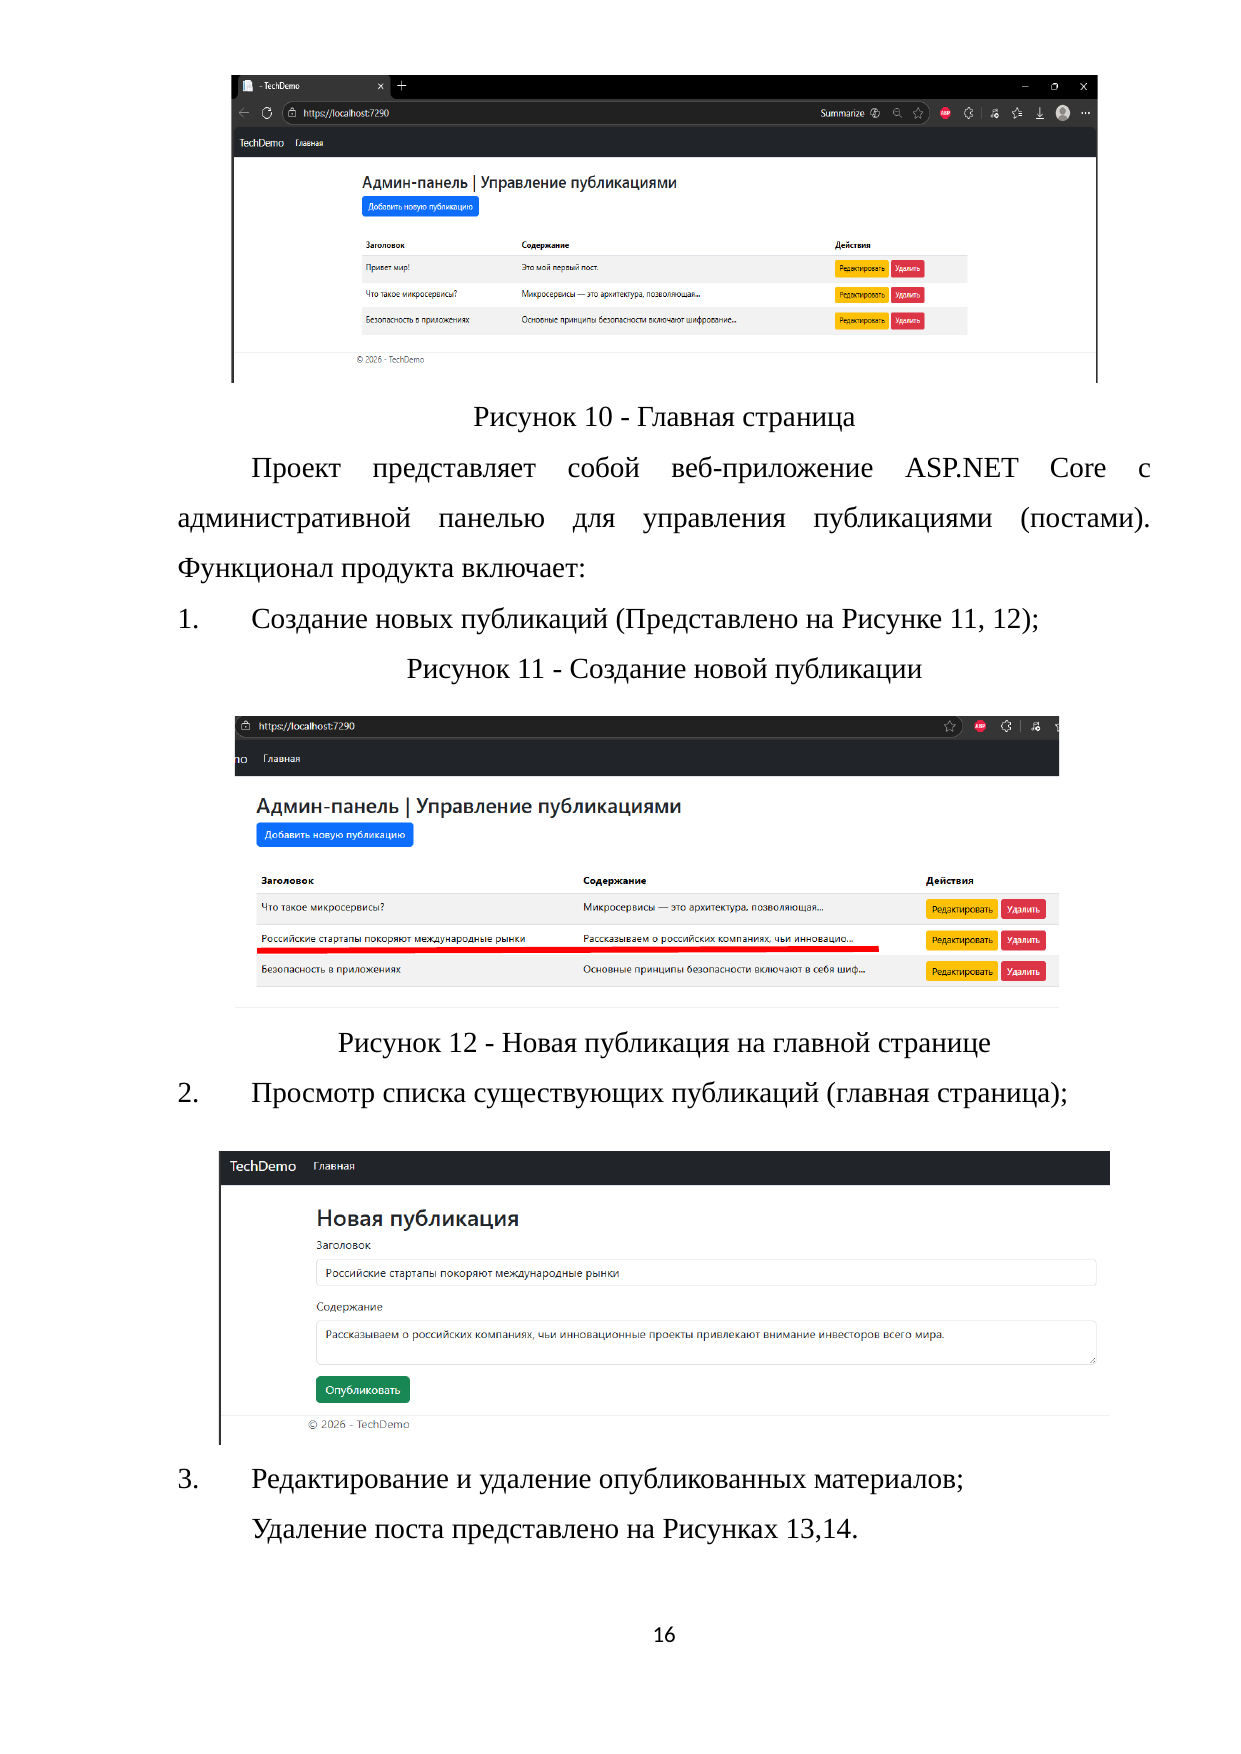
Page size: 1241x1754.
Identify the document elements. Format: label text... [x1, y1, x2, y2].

text 1. Создание новых публикаций (Представлено на Рисунке 11, 12); [177, 601, 1152, 634]
text Рисунок 11 - Создание новой публикации [177, 651, 1152, 684]
text 3. Редактирование и удаление опубликованных материалов; [177, 1126, 1152, 1494]
picture [234, 716, 1060, 1009]
text Проект представляет собой веб-приложение ASP.NET Core с административной панелью для управления публикациями (постами). Функционал продукта включает: [177, 450, 1152, 584]
picture [218, 1151, 1110, 1445]
text Рисунок 10 - Главная страница [177, 75, 1152, 433]
picture [231, 75, 1098, 383]
text 2. Просмотр списка существующих публикаций (главная страница); [177, 1076, 1152, 1109]
text Удаление поста представлено на Рисунках 13,14. [177, 1511, 1152, 1545]
text Рисунок 12 - Новая публикация на главной странице [177, 701, 1152, 1059]
